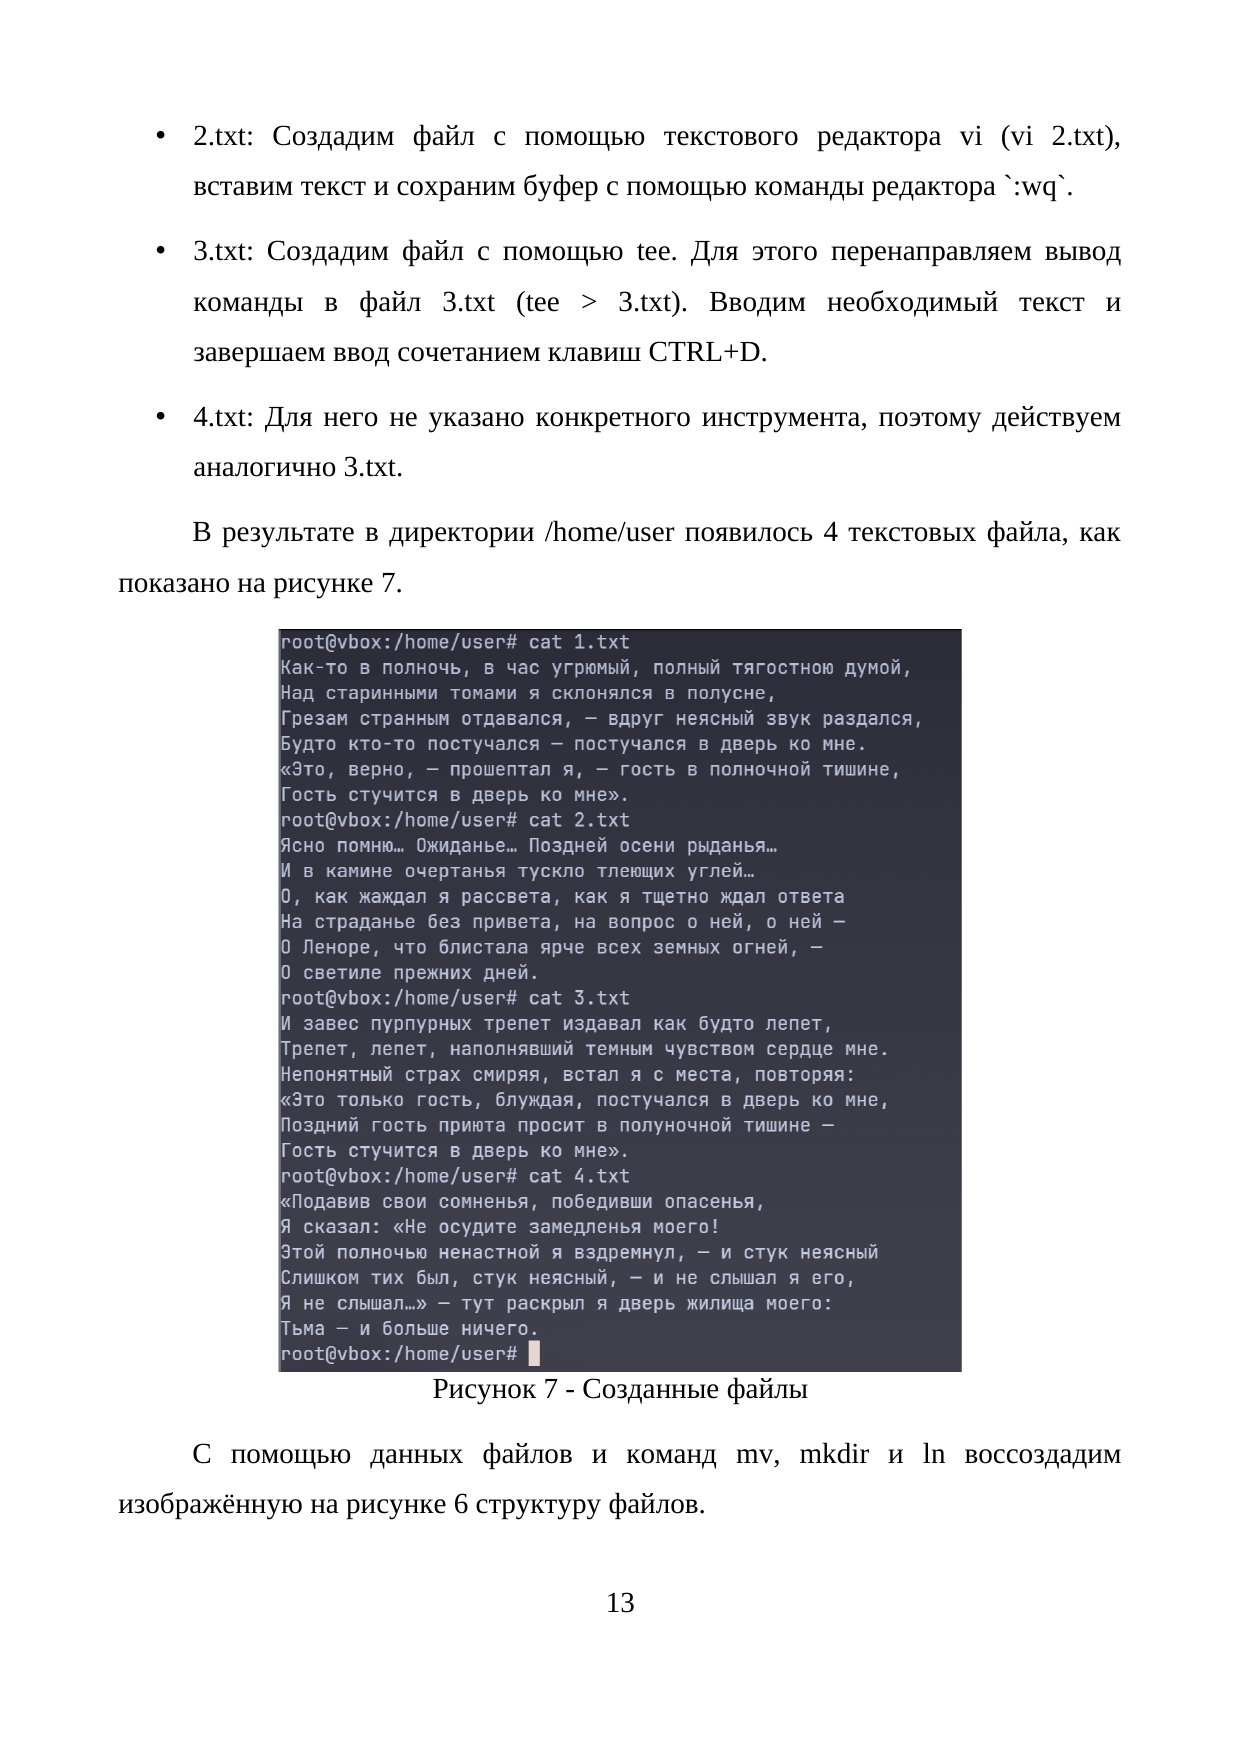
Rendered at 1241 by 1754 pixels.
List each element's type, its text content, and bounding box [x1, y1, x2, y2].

text Рисунок 7 - Созданные файлы [278, 1372, 962, 1405]
text С помощью данных файлов и команд mv, mkdir и ln воссоздадим изображённую на рисунке 6 структуру файлов. [118, 1436, 1122, 1520]
picture [278, 629, 962, 1372]
list 3.txt: Создадим файл с помощью tee. Для этого перенаправляем вывод команды в файл 3.txt (tee > 3.txt). Вводим необходимый текст и завершаем ввод сочетанием клавиш CTRL+D. [156, 233, 1122, 368]
list 4.txt: Для него не указано конкретного инструмента, поэтому действуем аналогично 3.txt. [156, 399, 1122, 483]
text В результате в директории /home/user появилось 4 текстовых файла, как показано на рисунке 7. [118, 514, 1122, 598]
list 2.txt: Создадим файл с помощью текстового редактора vi (vi 2.txt), вставим текст и сохраним буфер с помощью команды редактора `:wq`. [156, 118, 1122, 202]
